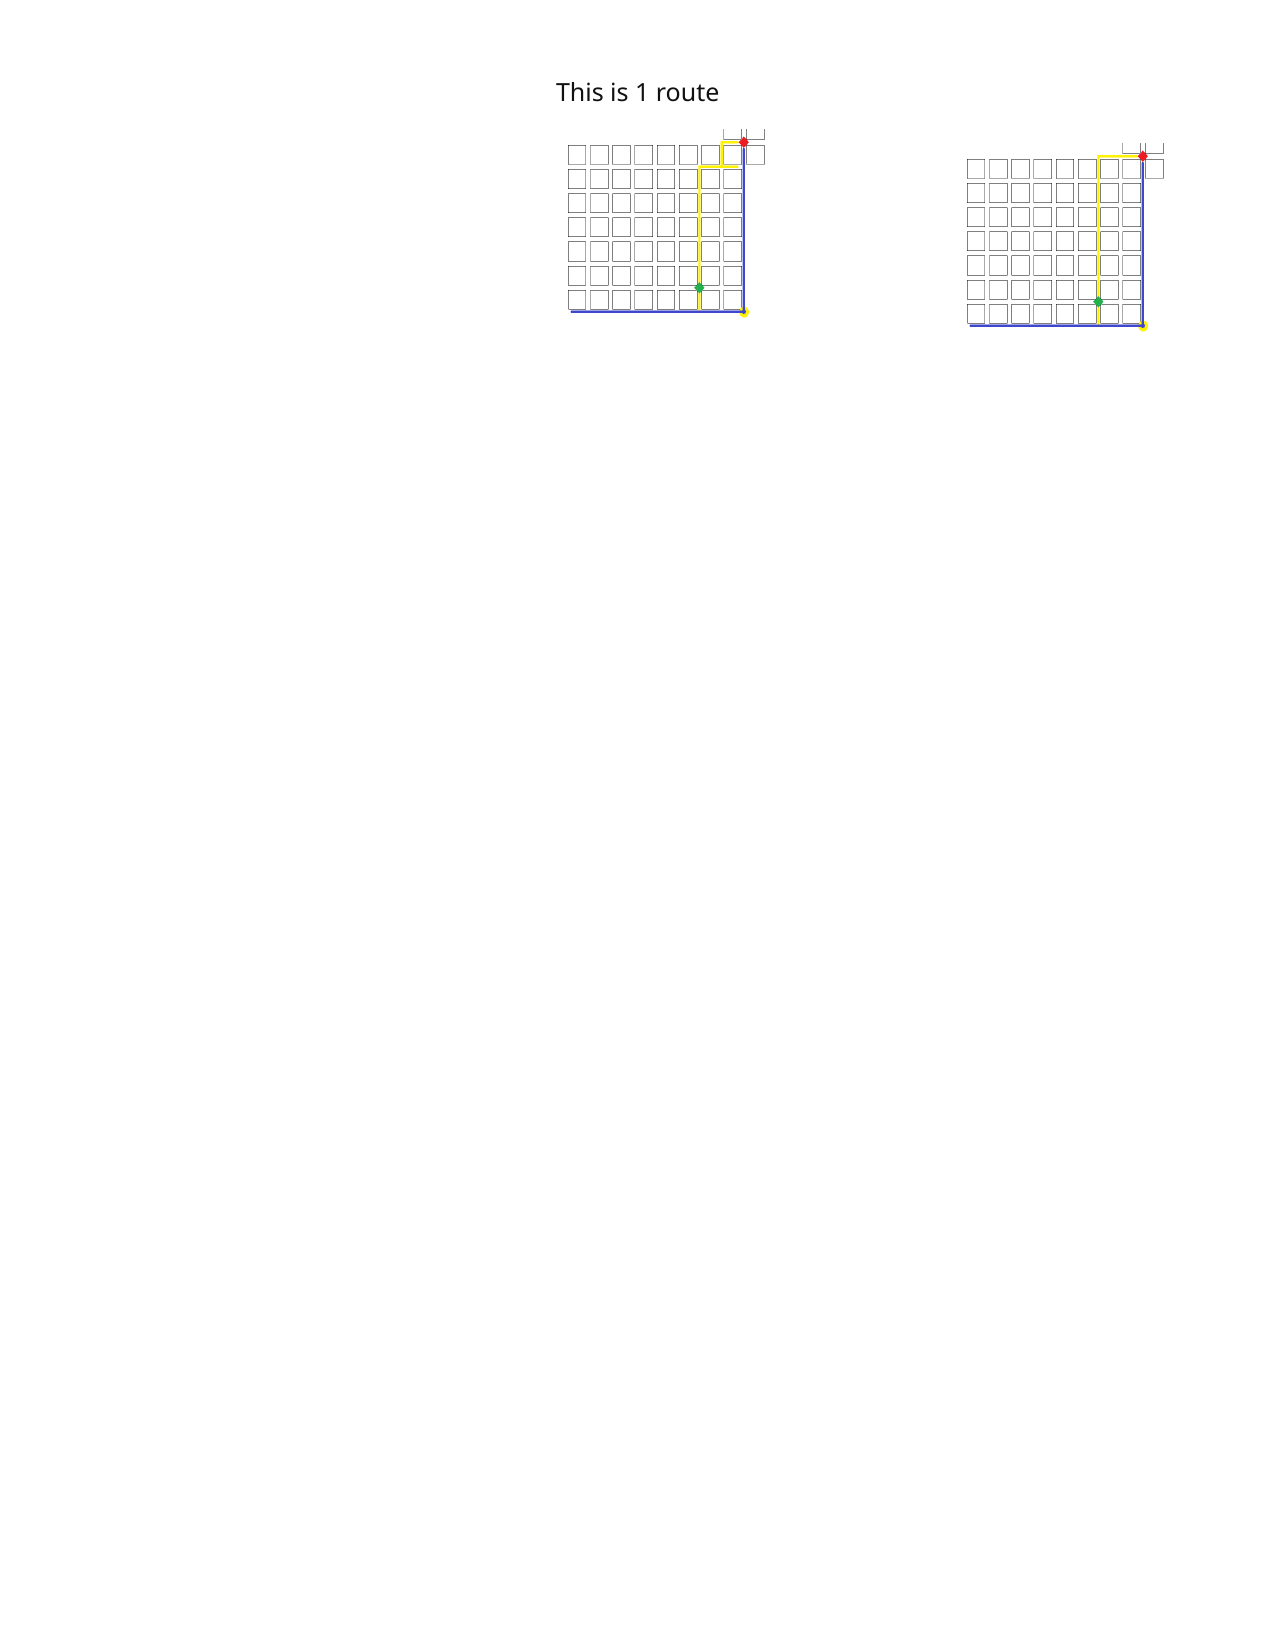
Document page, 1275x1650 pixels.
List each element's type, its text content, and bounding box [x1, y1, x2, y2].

text This is 1 route [75, 75, 1200, 109]
picture [531, 129, 802, 340]
picture [930, 143, 1200, 354]
